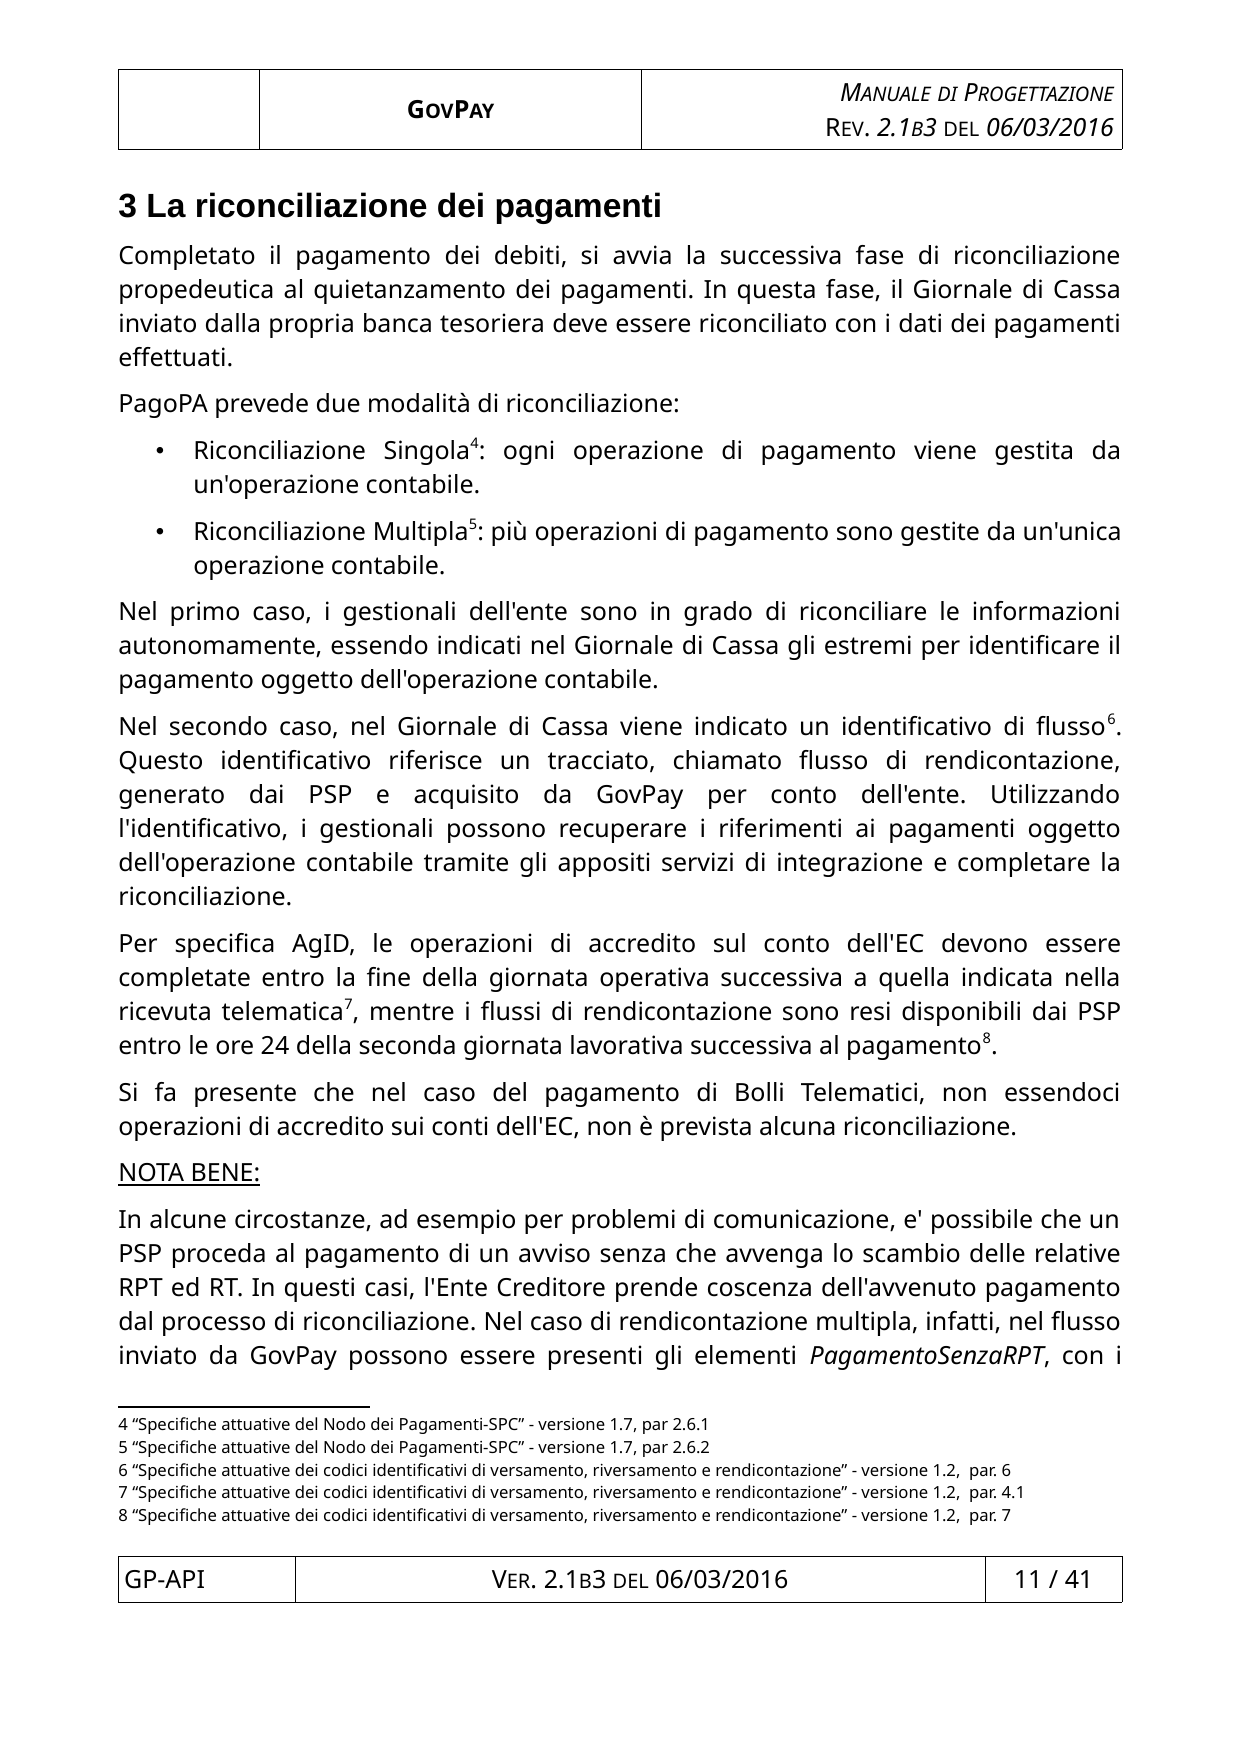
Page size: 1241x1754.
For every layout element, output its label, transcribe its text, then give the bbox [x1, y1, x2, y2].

text In alcune circostanze, ad esempio per problemi di comunicazione, e' possibile che un PSP proceda al pagamento di un avviso senza che avvenga lo scambio delle relative RPT ed RT. In questi casi, l'Ente Creditore prende coscenza dell'avvenuto pagamento dal processo di riconciliazione. Nel caso di rendicontazione multipla, infatti, nel flusso inviato da GovPay possono essere presenti gli elementi PagamentoSenzaRPT, con i [118, 1201, 1122, 1372]
text “Specifiche attuative dei codici identificativi di versamento, riversamento e rendicontazione” - versione 1.2, par. 4.1 [118, 1481, 1122, 1504]
text PagoPA prevede due modalità di riconciliazione: [118, 386, 1122, 420]
text Completato il pagamento dei debiti, si avvia la successiva fase di riconciliazione propedeutica al quietanzamento dei pagamenti. In questa fase, il Giornale di Cassa inviato dalla propria banca tesoriera deve essere riconciliato con i dati dei pagamenti effettuati. [118, 237, 1122, 374]
text “Specifiche attuative dei codici identificativi di versamento, riversamento e rendicontazione” - versione 1.2, par. 7 [118, 1504, 1122, 1527]
list Riconciliazione Multipla: più operazioni di pagamento sono gestite da un'unica operazione contabile. [156, 513, 1122, 581]
list Riconciliazione Singola: ogni operazione di pagamento viene gestita da un'operazione contabile. [156, 433, 1122, 501]
text “Specifiche attuative dei codici identificativi di versamento, riversamento e rendicontazione” - versione 1.2, par. 6 [118, 1458, 1122, 1481]
subtitle La riconciliazione dei pagamenti [118, 186, 1122, 225]
text Si fa presente che nel caso del pagamento di Bolli Telematici, non essendoci operazioni di accredito sui conti dell'EC, non è prevista alcuna riconciliazione. [118, 1074, 1122, 1142]
list “Specifiche attuative del Nodo dei Pagamenti-SPC” - versione 1.7, par 2.6.2 [118, 1436, 1122, 1458]
text Nel secondo caso, nel Giornale di Cassa viene indicato un identificativo di flusso. Questo identificativo riferisce un tracciato, chiamato flusso di rendicontazione, generato dai PSP e acquisito da GovPay per conto dell'ente. Utilizzando l'identificativo, i gestionali possono recuperare i riferimenti ai pagamenti oggetto dell'operazione contabile tramite gli appositi servizi di integrazione e completare la riconciliazione. [118, 709, 1122, 913]
text Per specifica AgID, le operazioni di accredito sul conto dell'EC devono essere completate entro la fine della giornata operativa successiva a quella indicata nella ricevuta telematica, mentre i flussi di rendicontazione sono resi disponibili dai PSP entro le ore 24 della seconda giornata lavorativa successiva al pagamento. [118, 926, 1122, 1062]
text NOTA BENE: [118, 1155, 1122, 1189]
list “Specifiche attuative del Nodo dei Pagamenti-SPC” - versione 1.7, par 2.6.1 [118, 1413, 1122, 1436]
text Nel primo caso, i gestionali dell'ente sono in grado di riconciliare le informazioni autonomamente, essendo indicati nel Giornale di Cassa gli estremi per identificare il pagamento oggetto dell'operazione contabile. [118, 594, 1122, 696]
